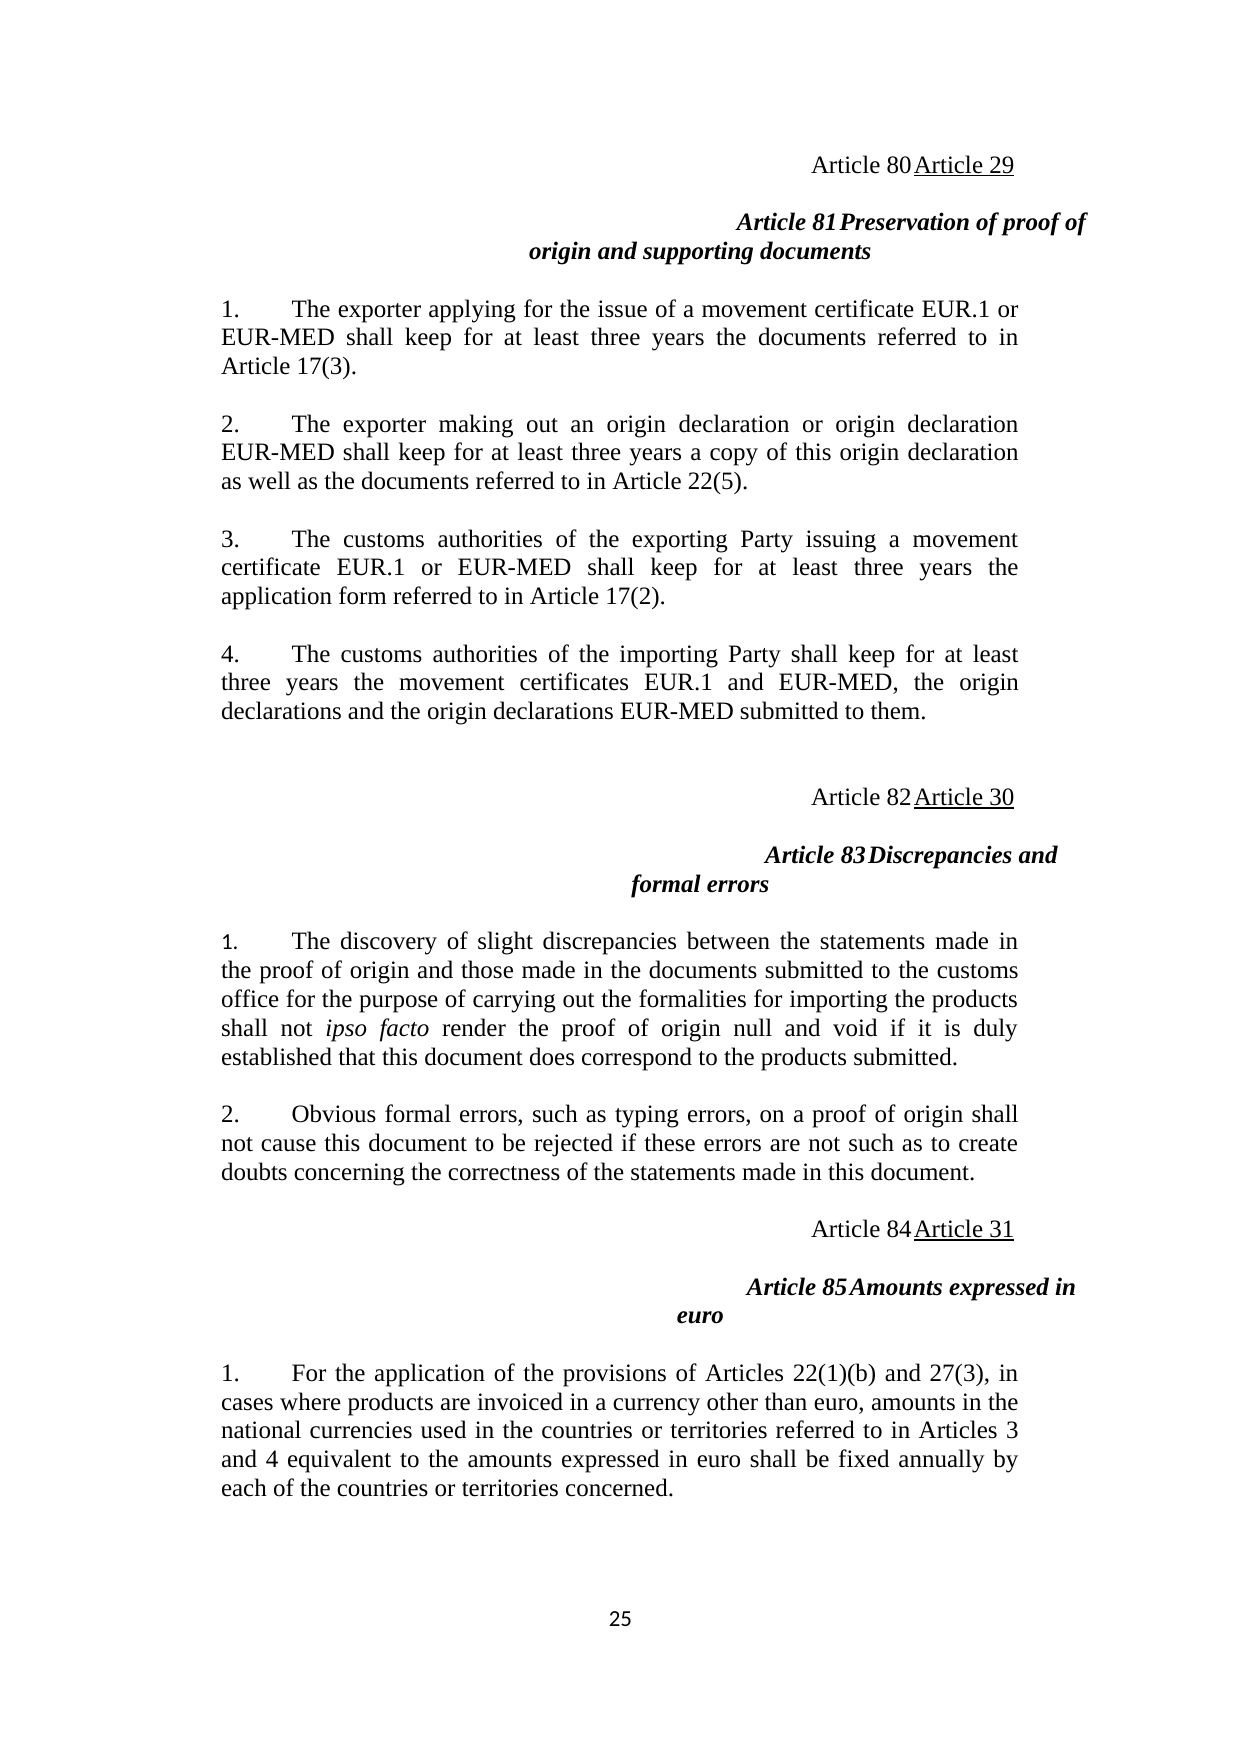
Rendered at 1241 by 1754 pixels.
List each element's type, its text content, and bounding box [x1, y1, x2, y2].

list For the application of the provisions of Articles 22(1)(b) and 27(3), in cases where products are invoiced in a currency other than euro, amounts in the national currencies used in the countries or territories referred to in Articles 3 and 4 equivalent to the amounts expressed in euro shall be fixed annually by each of the countries or territories concerned. [221, 1358, 1019, 1502]
list The customs authorities of the exporting Party issuing a movement certificate EUR.1 or EUR-MED shall keep for at least three years the application form referred to in Article 17(2). [221, 524, 1019, 610]
subtitle Amounts expressed in euro [312, 1272, 1090, 1329]
subtitle Article 30 [312, 782, 1090, 811]
subtitle Discrepancies and formal errors [312, 840, 1090, 897]
list Obvious formal errors, such as typing errors, on a proof of origin shall not cause this document to be rejected if these errors are not such as to create doubts concerning the correctness of the statements made in this document. [221, 1099, 1019, 1185]
subtitle Preservation of proof of origin and supporting documents [312, 207, 1090, 265]
list The customs authorities of the importing Party shall keep for at least three years the movement certificates EUR.1 and EUR-MED, the origin declarations and the origin declarations EUR-MED submitted to them. [221, 639, 1019, 725]
subtitle Article 29 [312, 150, 1090, 179]
list The exporter making out an origin declaration or origin declaration EUR-MED shall keep for at least three years a copy of this origin declaration as well as the documents referred to in Article 22(5). [221, 409, 1019, 495]
list The discovery of slight discrepancies between the statements made in the proof of origin and those made in the documents submitted to the customs office for the purpose of carrying out the formalities for importing the products shall not ipso facto render the proof of origin null and void if it is duly established that this document does correspond to the products submitted. [221, 926, 1019, 1070]
list The exporter applying for the issue of a movement certificate EUR.1 or EUR-MED shall keep for at least three years the documents referred to in Article 17(3). [221, 294, 1019, 380]
subtitle Article 31 [312, 1214, 1090, 1243]
